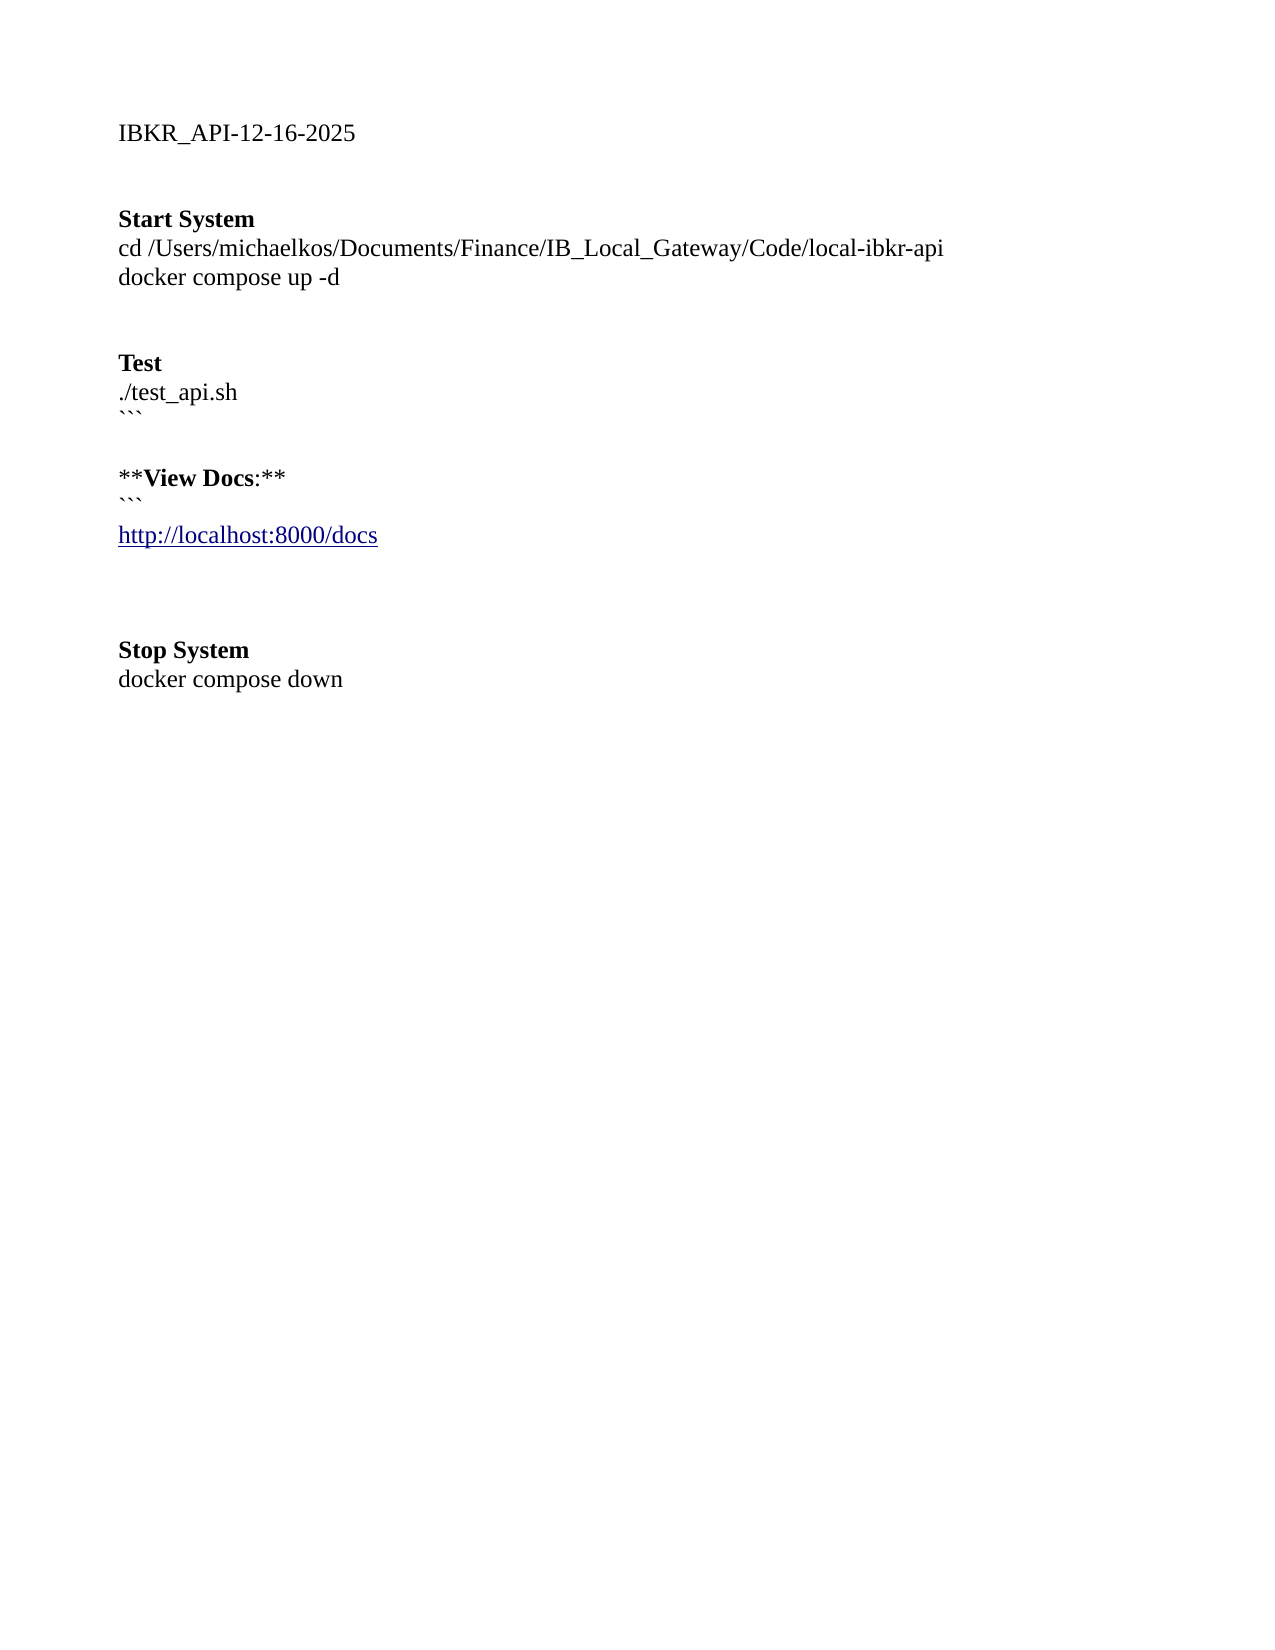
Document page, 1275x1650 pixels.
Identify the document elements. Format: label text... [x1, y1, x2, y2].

text Stop System [118, 636, 1157, 664]
text ./test_api.sh [118, 377, 1157, 406]
text ``` [118, 406, 1157, 434]
text docker compose down [118, 664, 1157, 693]
text IBKR_API-12-16-2025 [118, 118, 1157, 147]
text Start System [118, 204, 1157, 233]
text cd /Users/michaelkos/Documents/Finance/IB_Local_Gateway/Code/local-ibkr-api [118, 233, 1157, 262]
text http://localhost:8000/docs [118, 521, 1157, 549]
text docker compose up -d [118, 262, 1157, 291]
text ``` [118, 492, 1157, 521]
text Test [118, 348, 1157, 377]
text **View Docs:** [118, 463, 1157, 492]
